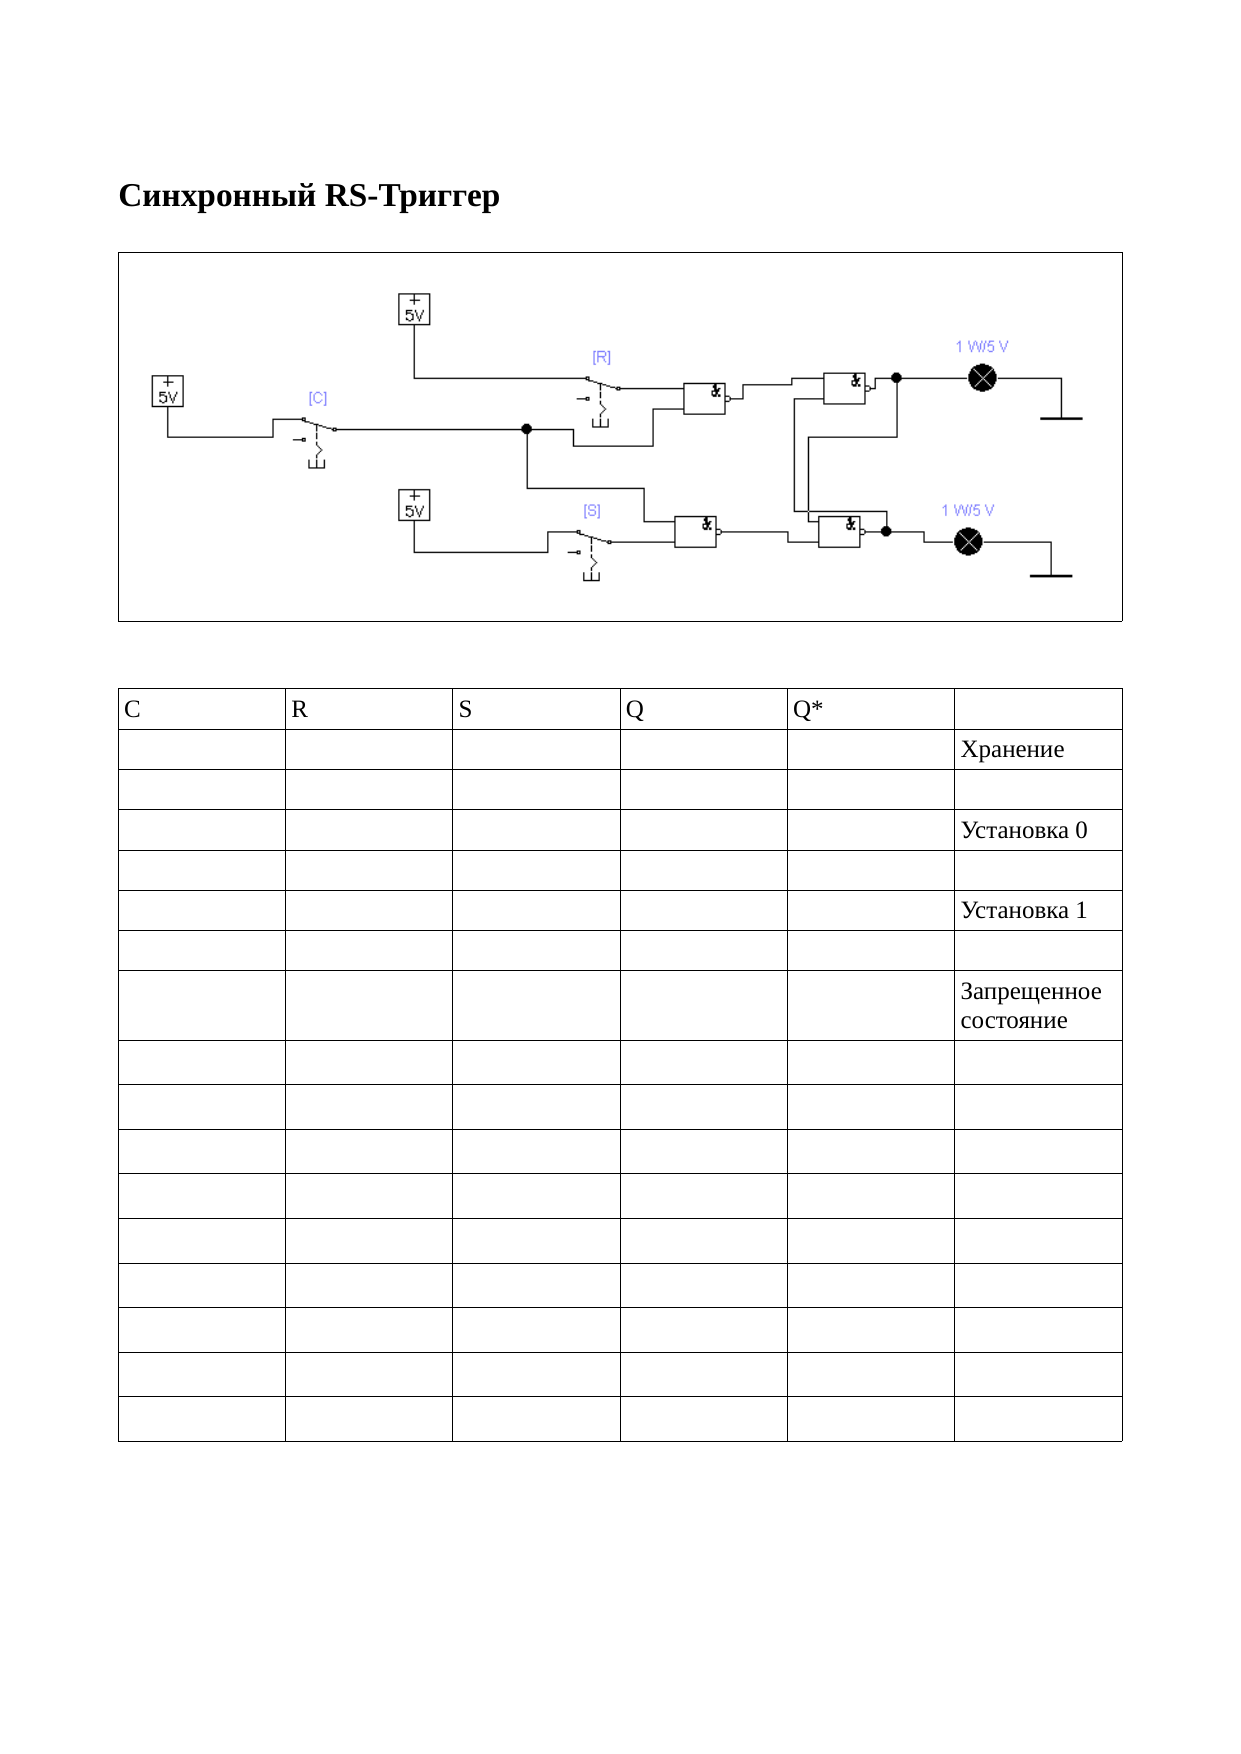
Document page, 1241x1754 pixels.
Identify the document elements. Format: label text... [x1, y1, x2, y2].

table_cell [621, 810, 787, 849]
table_cell [788, 851, 954, 890]
table_cell [119, 770, 285, 809]
table_cell [788, 1085, 954, 1129]
table_cell [286, 1219, 452, 1262]
table_cell [119, 1264, 285, 1307]
table_cell [453, 1219, 620, 1262]
table_cell [955, 851, 1122, 890]
table_cell [621, 1397, 787, 1441]
table_cell [621, 1085, 787, 1129]
table_cell [119, 1219, 285, 1262]
table_cell [788, 971, 954, 1039]
table_cell Запрещенное состояние [955, 971, 1122, 1039]
table_cell [286, 1174, 452, 1218]
table_cell [286, 810, 452, 849]
table_cell [453, 891, 620, 930]
table_cell [621, 1130, 787, 1173]
table_cell [119, 1130, 285, 1173]
table_cell [788, 1130, 954, 1173]
table_cell [955, 931, 1122, 970]
table_cell [286, 1041, 452, 1084]
table_cell [453, 1308, 620, 1352]
table_cell [286, 891, 452, 930]
table_cell [955, 770, 1122, 809]
table_cell [621, 971, 787, 1039]
table_cell [119, 1085, 285, 1129]
table_cell [453, 1397, 620, 1441]
table_cell [621, 770, 787, 809]
table_cell [955, 1353, 1122, 1396]
table_cell [453, 770, 620, 809]
table_cell [453, 851, 620, 890]
table_cell [119, 730, 285, 769]
table_cell [621, 851, 787, 890]
table_cell [286, 1397, 452, 1441]
table_cell [119, 931, 285, 970]
table_cell [788, 1219, 954, 1262]
table_cell [119, 971, 285, 1039]
table_cell [955, 1264, 1122, 1307]
table_cell [788, 891, 954, 930]
table_cell [788, 770, 954, 809]
table_cell [119, 1353, 285, 1396]
table_cell [621, 1264, 787, 1307]
table_cell [955, 1308, 1122, 1352]
table_cell [955, 1130, 1122, 1173]
table_cell [286, 730, 452, 769]
table_cell [453, 971, 620, 1039]
table_cell [286, 1308, 452, 1352]
table_header S [453, 689, 620, 728]
table_cell [453, 1085, 620, 1129]
table_header [955, 689, 1122, 728]
table_cell [621, 1353, 787, 1396]
table_cell [286, 1130, 452, 1173]
table_cell [286, 971, 452, 1039]
table_cell [621, 1308, 787, 1352]
table_cell [286, 851, 452, 890]
table_cell [453, 1264, 620, 1307]
table_cell [119, 1174, 285, 1218]
table_cell [286, 931, 452, 970]
table_cell [286, 1085, 452, 1129]
table_cell [119, 891, 285, 930]
table_cell [788, 1353, 954, 1396]
table_cell [286, 1264, 452, 1307]
table_cell [621, 1174, 787, 1218]
table_cell [955, 1041, 1122, 1084]
table_cell Установка 0 [955, 810, 1122, 849]
text Синхронный RS-Триггер [118, 176, 1122, 214]
table_cell [955, 1219, 1122, 1262]
table_cell [453, 1130, 620, 1173]
table_cell [621, 931, 787, 970]
table_cell [788, 810, 954, 849]
table_cell [453, 810, 620, 849]
table_cell [955, 1397, 1122, 1441]
table_cell [286, 770, 452, 809]
table_cell [453, 730, 620, 769]
table_cell [621, 1219, 787, 1262]
table_header R [286, 689, 452, 728]
table_cell [621, 730, 787, 769]
table_cell [453, 1041, 620, 1084]
table_cell Установка 1 [955, 891, 1122, 930]
table_cell [453, 1353, 620, 1396]
table_cell [453, 1174, 620, 1218]
table_cell [119, 1397, 285, 1441]
table_cell [788, 1264, 954, 1307]
table_cell [955, 1085, 1122, 1129]
table_cell [286, 1353, 452, 1396]
table_cell [788, 1397, 954, 1441]
table_cell [788, 1041, 954, 1084]
table_cell [788, 1308, 954, 1352]
table_header Q [621, 689, 787, 728]
table_header Q* [788, 689, 954, 728]
table_cell [119, 851, 285, 890]
table_header С [119, 689, 285, 728]
table_cell [119, 1308, 285, 1352]
table_cell [119, 1041, 285, 1084]
table_cell [955, 1174, 1122, 1218]
table_cell Хранение [955, 730, 1122, 769]
table_cell [453, 931, 620, 970]
table_cell [788, 931, 954, 970]
table_cell [621, 1041, 787, 1084]
table_cell [788, 1174, 954, 1218]
table_cell [119, 810, 285, 849]
table_cell [621, 891, 787, 930]
table_cell [788, 730, 954, 769]
